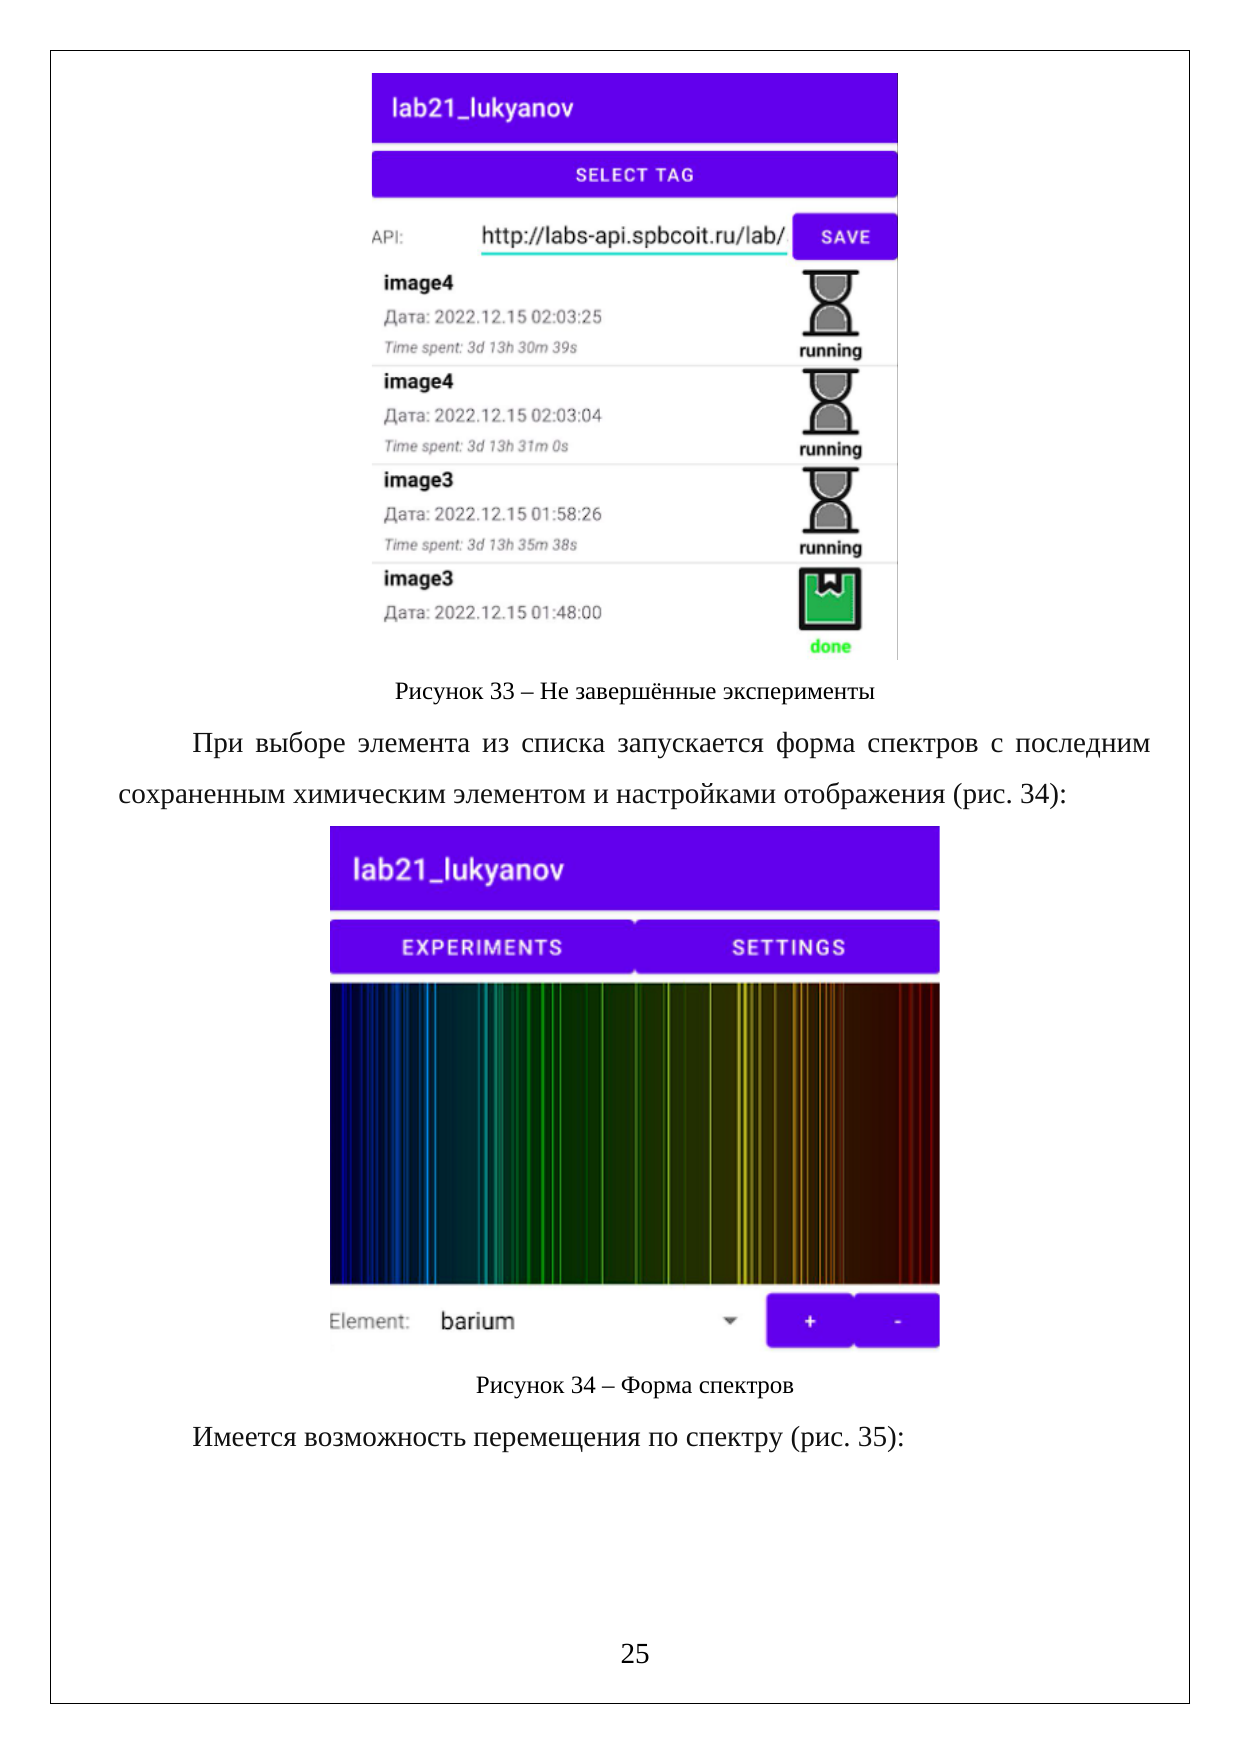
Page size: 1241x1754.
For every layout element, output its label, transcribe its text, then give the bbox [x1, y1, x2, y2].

text Рисунок 33 – Не завершённые эксперименты [118, 676, 1152, 705]
text Рисунок 34 – Форма спектров [118, 1370, 1152, 1398]
text Имеется возможность перемещения по спектру (рис. 35): [118, 1419, 1152, 1453]
text При выборе элемента из списка запускается форма спектров с последним сохраненным химическим элементом и настройками отображения (рис. 34): [118, 726, 1152, 809]
